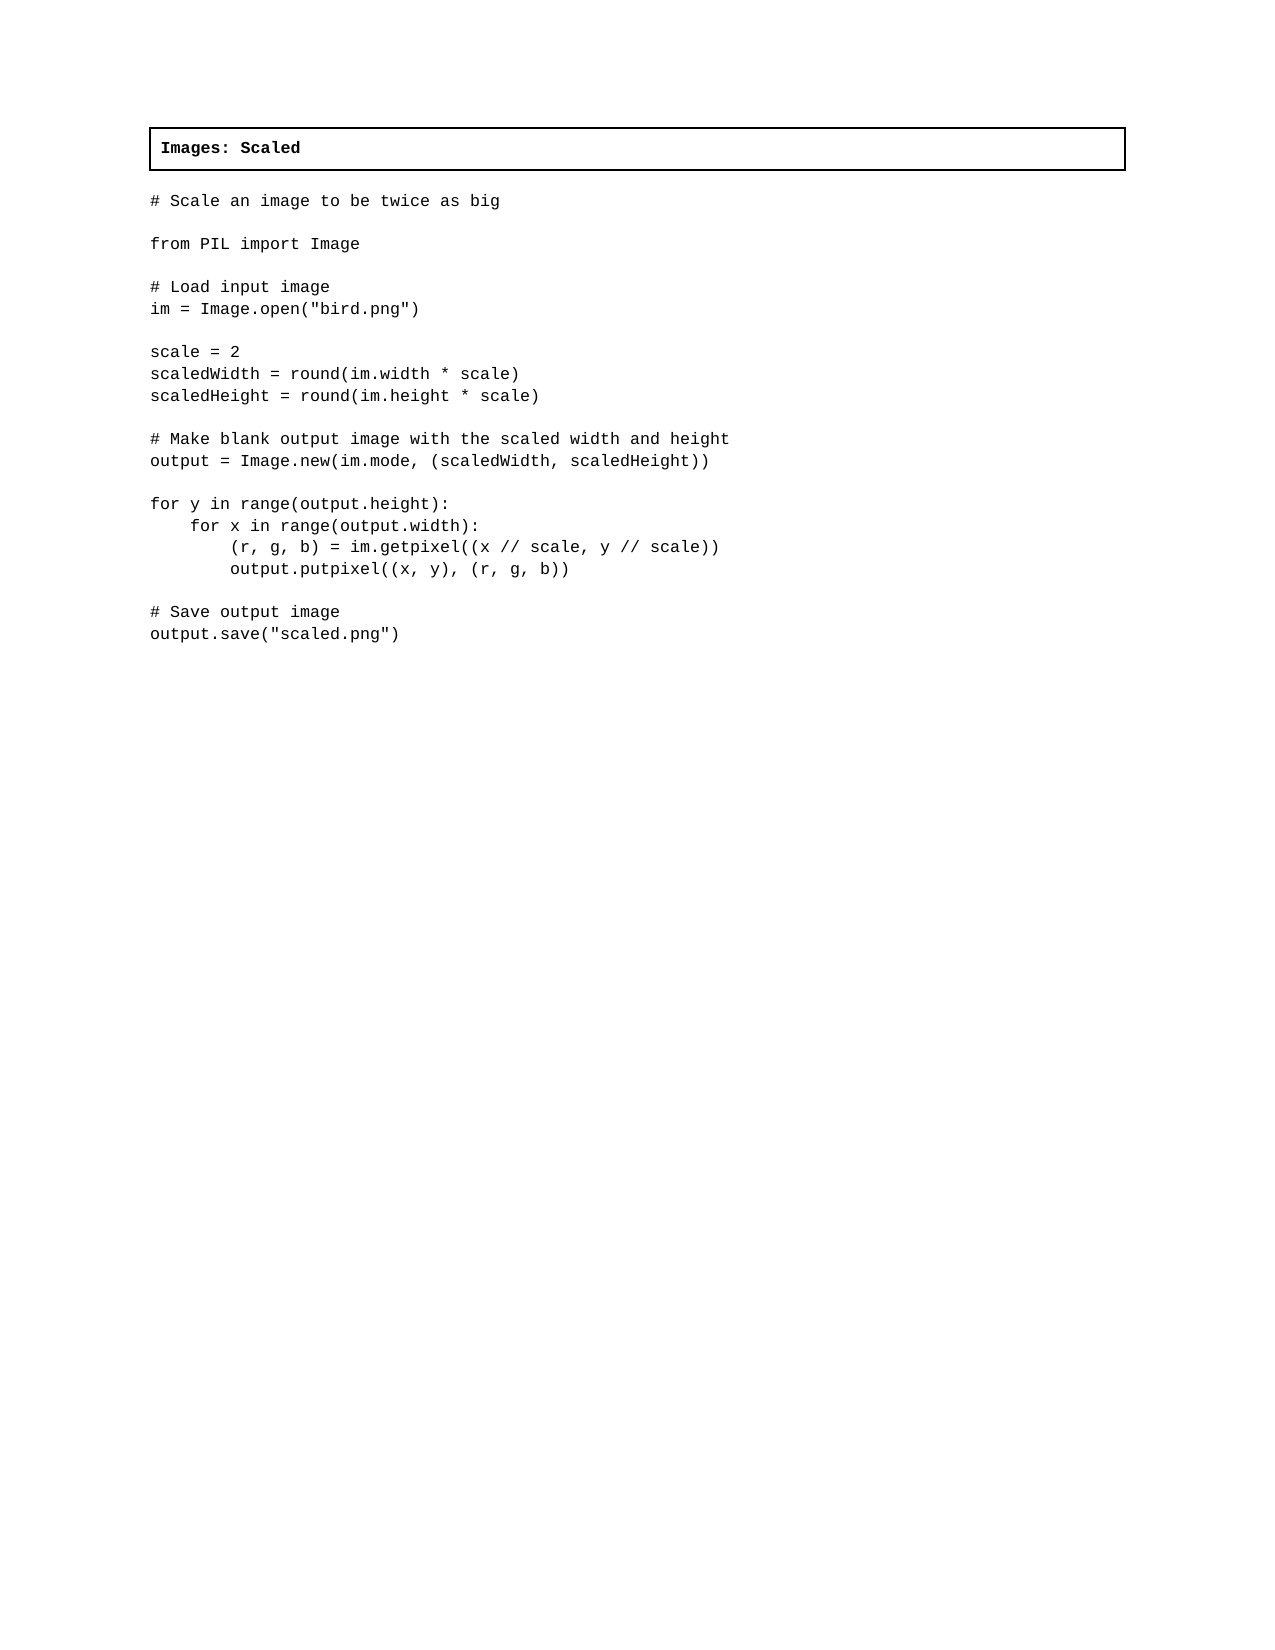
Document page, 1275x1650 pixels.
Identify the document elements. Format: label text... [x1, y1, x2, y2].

text output.putpixel((x, y), (r, g, b)) [150, 561, 1125, 579]
text # Make blank output image with the scaled width and height [150, 431, 1125, 449]
text for x in range(output.width): [150, 517, 1125, 536]
text output.save("scaled.png") [150, 626, 1125, 644]
text scale = 2 [150, 344, 1125, 363]
text im = Image.open("bird.png") [150, 301, 1125, 319]
text (r, g, b) = im.getpixel((x // scale, y // scale)) [150, 539, 1125, 558]
text # Save output image [150, 604, 1125, 623]
text scaledHeight = round(im.height * scale) [150, 387, 1125, 406]
text # Scale an image to be twice as big [150, 192, 1125, 211]
table_header Images: Scaled [151, 129, 1124, 168]
text output = Image.new(im.mode, (scaledWidth, scaledHeight)) [150, 452, 1125, 471]
text from PIL import Image [150, 236, 1125, 254]
text scaledWidth = round(im.width * scale) [150, 366, 1125, 384]
text for y in range(output.height): [150, 496, 1125, 514]
text # Load input image [150, 279, 1125, 298]
